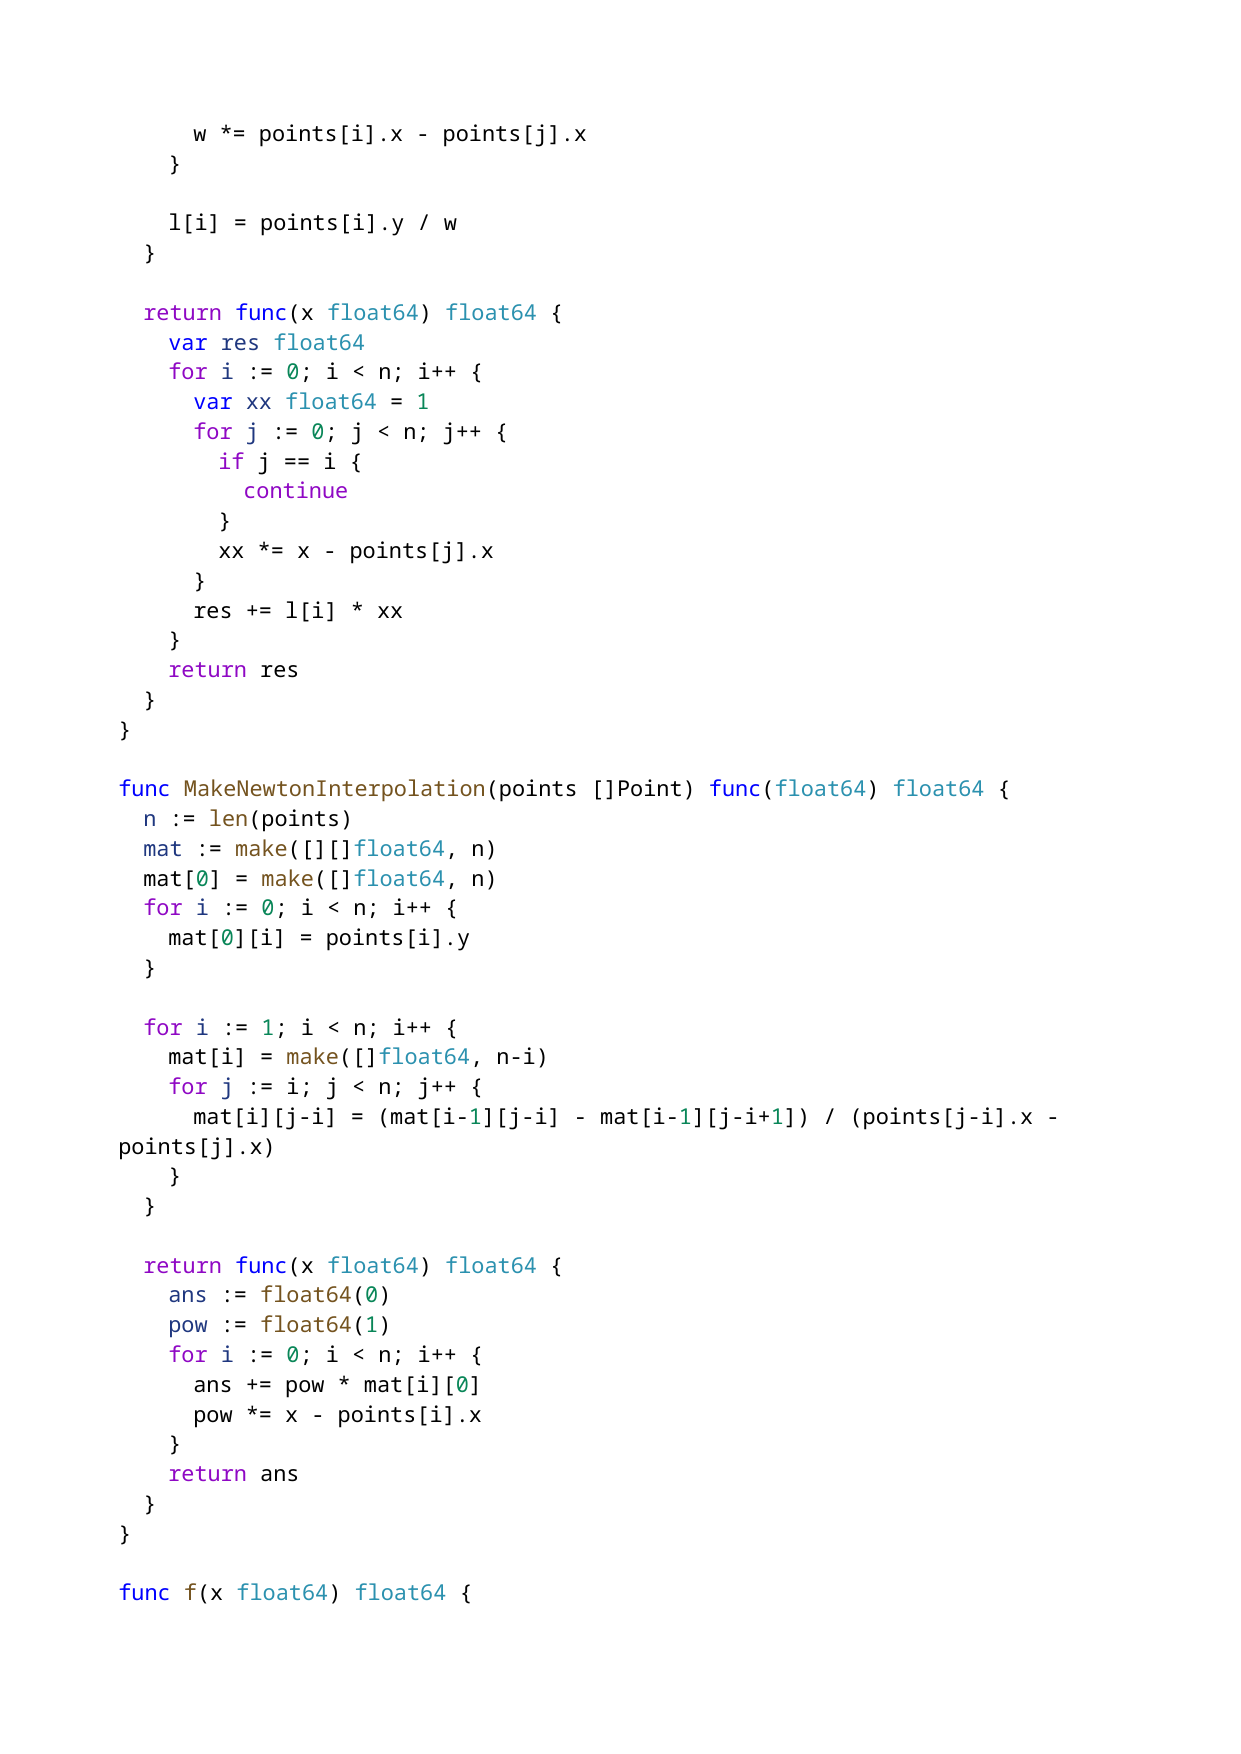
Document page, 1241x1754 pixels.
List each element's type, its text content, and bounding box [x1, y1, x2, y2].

text } [118, 1190, 1122, 1220]
text mat := make([][]float64, n) [118, 833, 1122, 863]
text w *= points[i].x - points[j].x [118, 118, 1122, 148]
text } [118, 148, 1122, 178]
text func MakeNewtonInterpolation(points []Point) func(float64) float64 { [118, 773, 1122, 803]
text res += l[i] * xx [118, 594, 1122, 624]
text } [118, 237, 1122, 267]
text } [118, 1428, 1122, 1458]
text var res float64 [118, 326, 1122, 356]
text return res [118, 654, 1122, 684]
text } [118, 505, 1122, 535]
text if j == i { [118, 446, 1122, 475]
text pow := float64(1) [118, 1309, 1122, 1339]
text l[i] = points[i].y / w [118, 207, 1122, 237]
text mat[i] = make([]float64, n-i) [118, 1041, 1122, 1071]
text mat[i][j-i] = (mat[i-1][j-i] - mat[i-1][j-i+1]) / (points[j-i].x - points[j].x) [118, 1101, 1122, 1160]
text xx *= x - points[j].x [118, 535, 1122, 565]
text } [118, 1518, 1122, 1548]
text ans += pow * mat[i][0] [118, 1369, 1122, 1399]
text return ans [118, 1458, 1122, 1488]
text for i := 0; i < n; i++ { [118, 892, 1122, 922]
text return func(x float64) float64 { [118, 297, 1122, 326]
text for i := 0; i < n; i++ { [118, 1339, 1122, 1369]
text ans := float64(0) [118, 1279, 1122, 1309]
text for j := i; j < n; j++ { [118, 1071, 1122, 1101]
text for j := 0; j < n; j++ { [118, 416, 1122, 446]
text var xx float64 = 1 [118, 386, 1122, 416]
text } [118, 1488, 1122, 1518]
text mat[0][i] = points[i].y [118, 922, 1122, 952]
text pow *= x - points[i].x [118, 1399, 1122, 1428]
text } [118, 565, 1122, 594]
text for i := 0; i < n; i++ { [118, 356, 1122, 386]
text n := len(points) [118, 803, 1122, 833]
text } [118, 714, 1122, 743]
text } [118, 1160, 1122, 1190]
text mat[0] = make([]float64, n) [118, 863, 1122, 892]
text } [118, 684, 1122, 714]
text func f(x float64) float64 { [118, 1577, 1122, 1607]
text continue [118, 475, 1122, 505]
text } [118, 624, 1122, 654]
text return func(x float64) float64 { [118, 1250, 1122, 1279]
text } [118, 952, 1122, 982]
text for i := 1; i < n; i++ { [118, 1011, 1122, 1041]
